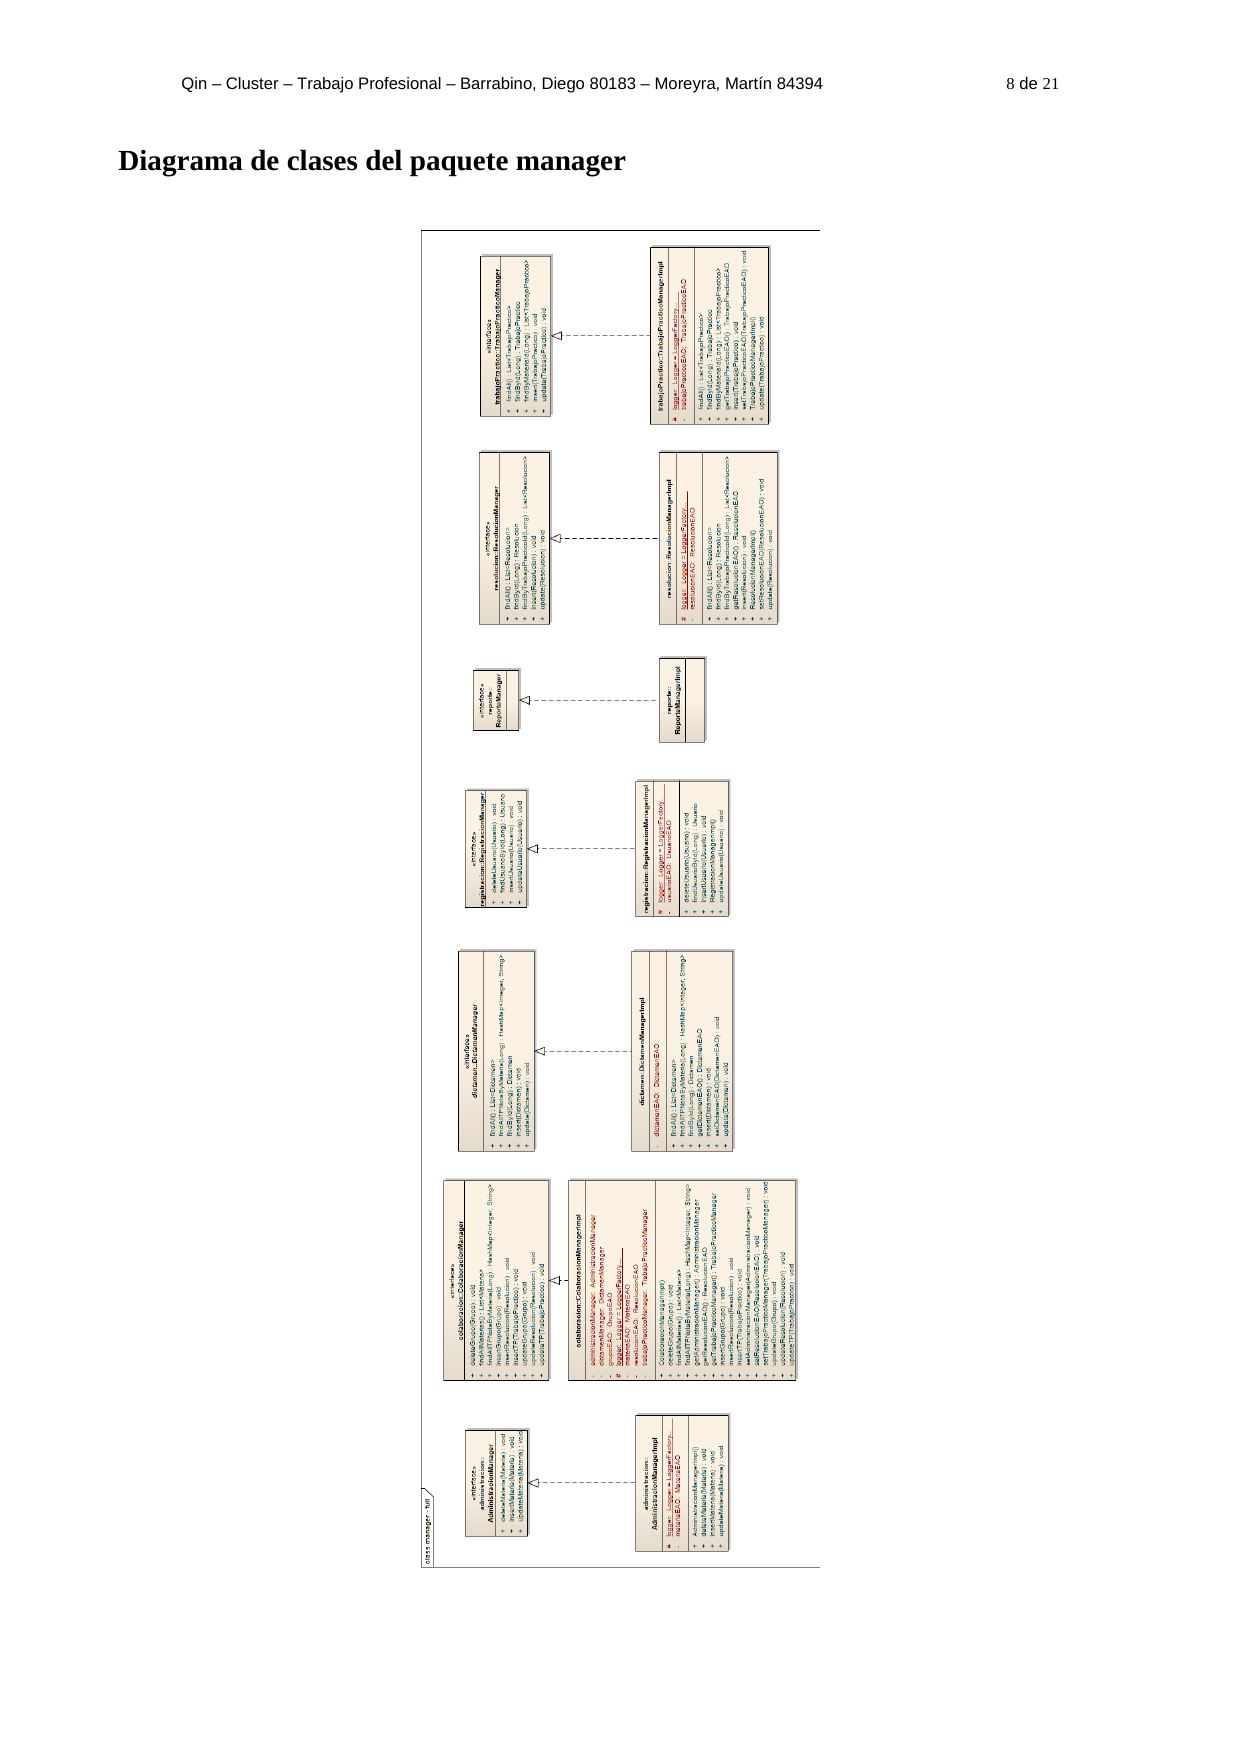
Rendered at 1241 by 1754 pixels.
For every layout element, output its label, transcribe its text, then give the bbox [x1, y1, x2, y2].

picture [420, 230, 820, 1568]
subtitle Diagrama de clases del paquete manager [118, 143, 1122, 177]
